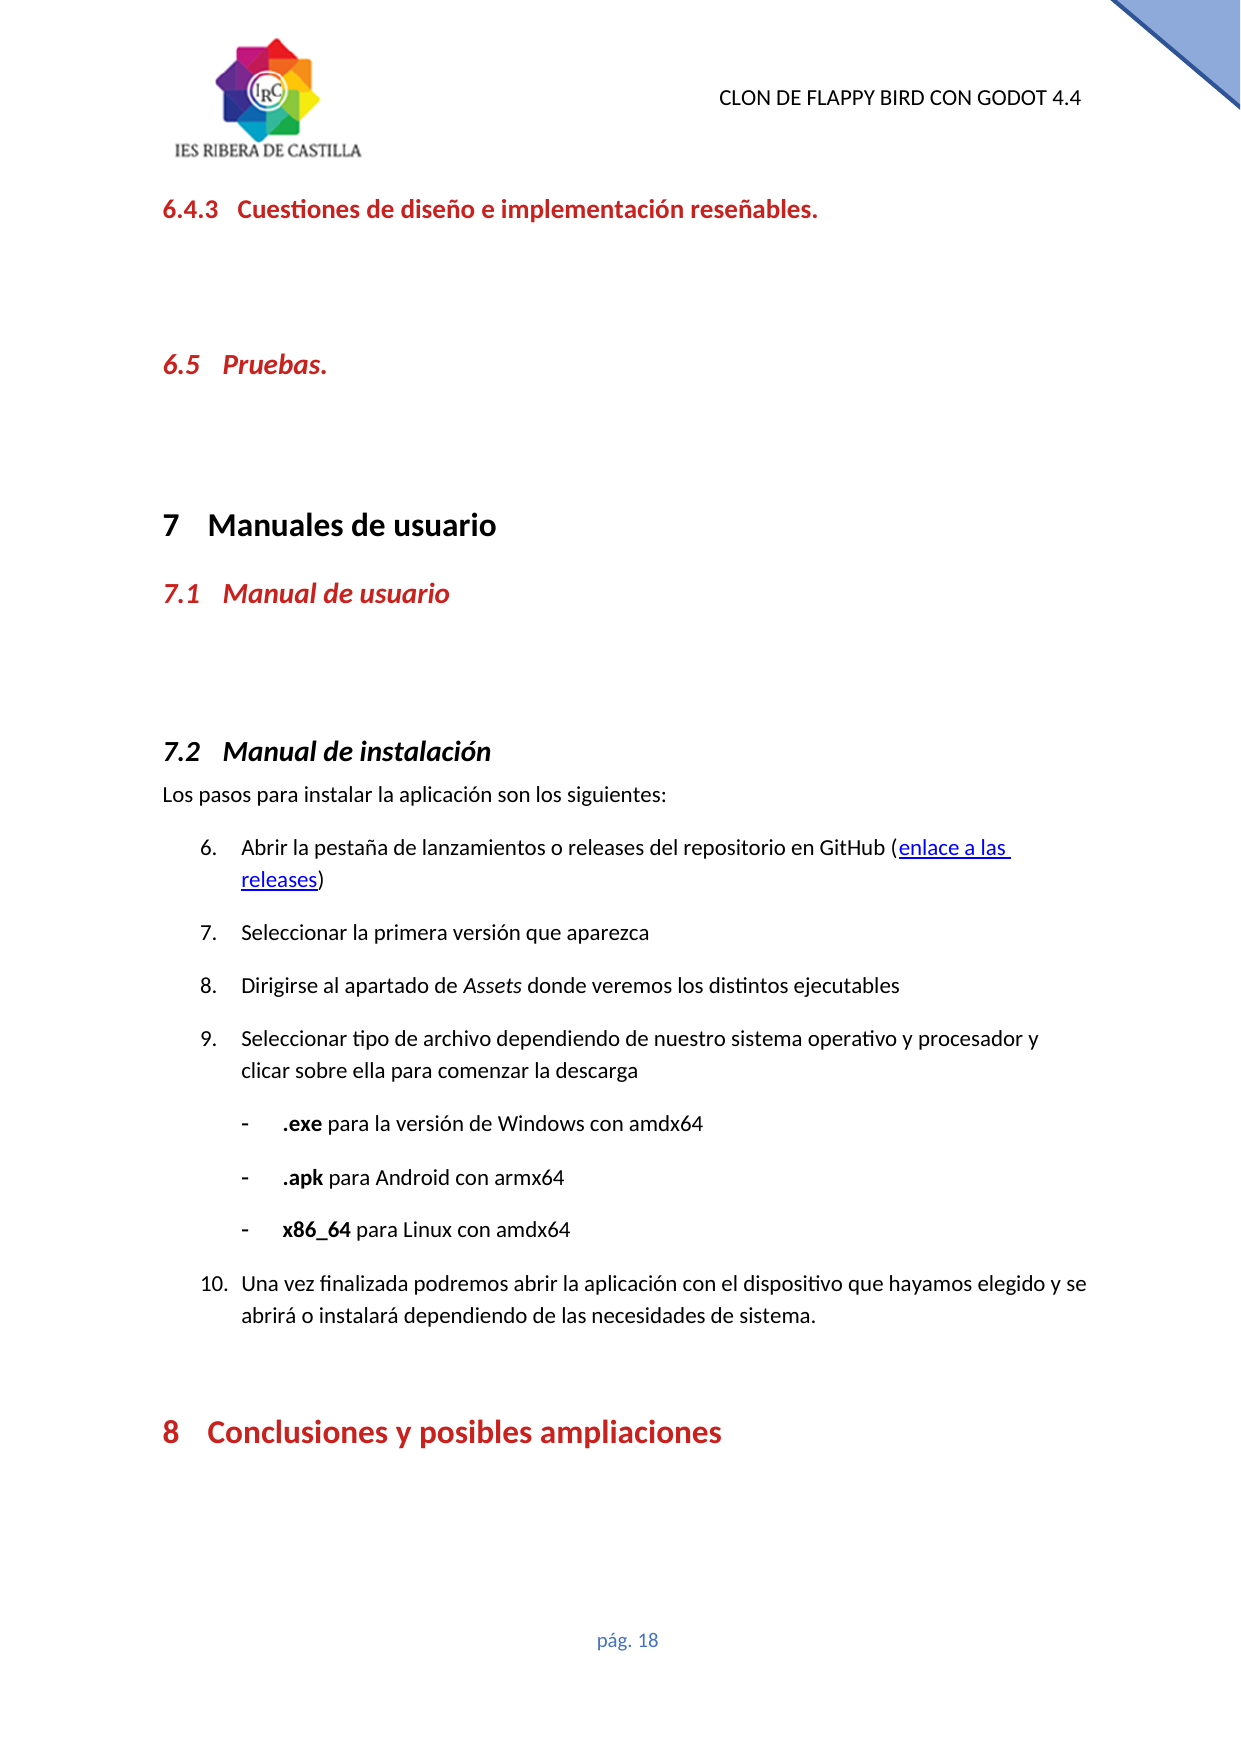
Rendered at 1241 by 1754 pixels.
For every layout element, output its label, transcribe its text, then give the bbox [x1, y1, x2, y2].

subtitle Cuestiones de diseño e implementación reseñables. [162, 192, 1093, 225]
subtitle Pruebas. [162, 346, 1093, 382]
subtitle Conclusiones y posibles ampliaciones [162, 1411, 1093, 1452]
list Seleccionar tipo de archivo dependiendo de nuestro sistema operativo y procesador y clicar sobre ella para comenzar la descarga [200, 1024, 1093, 1084]
list .exe para la versión de Windows con amdx64 [241, 1109, 1093, 1138]
list x86_64 para Linux con amdx64 [241, 1216, 1093, 1244]
list Seleccionar la primera versión que aparezca [200, 918, 1093, 946]
list .apk para Android con armx64 [241, 1163, 1093, 1191]
subtitle Manuales de usuario [162, 504, 1093, 544]
subtitle Manual de usuario [162, 576, 1093, 611]
subtitle Manual de instalación [162, 733, 1093, 768]
list Dirigirse al apartado de Assets donde veremos los distintos ejecutables [200, 971, 1093, 999]
picture [173, 29, 366, 164]
list Abrir la pestaña de lanzamientos o releases del repositorio en GitHub (enlace a las releases) [200, 833, 1093, 893]
list Una vez finalizada podremos abrir la aplicación con el dispositivo que hayamos elegido y se abrirá o instalará dependiendo de las necesidades de sistema. [200, 1269, 1093, 1329]
text Los pasos para instalar la aplicación son los siguientes: [162, 780, 1093, 808]
